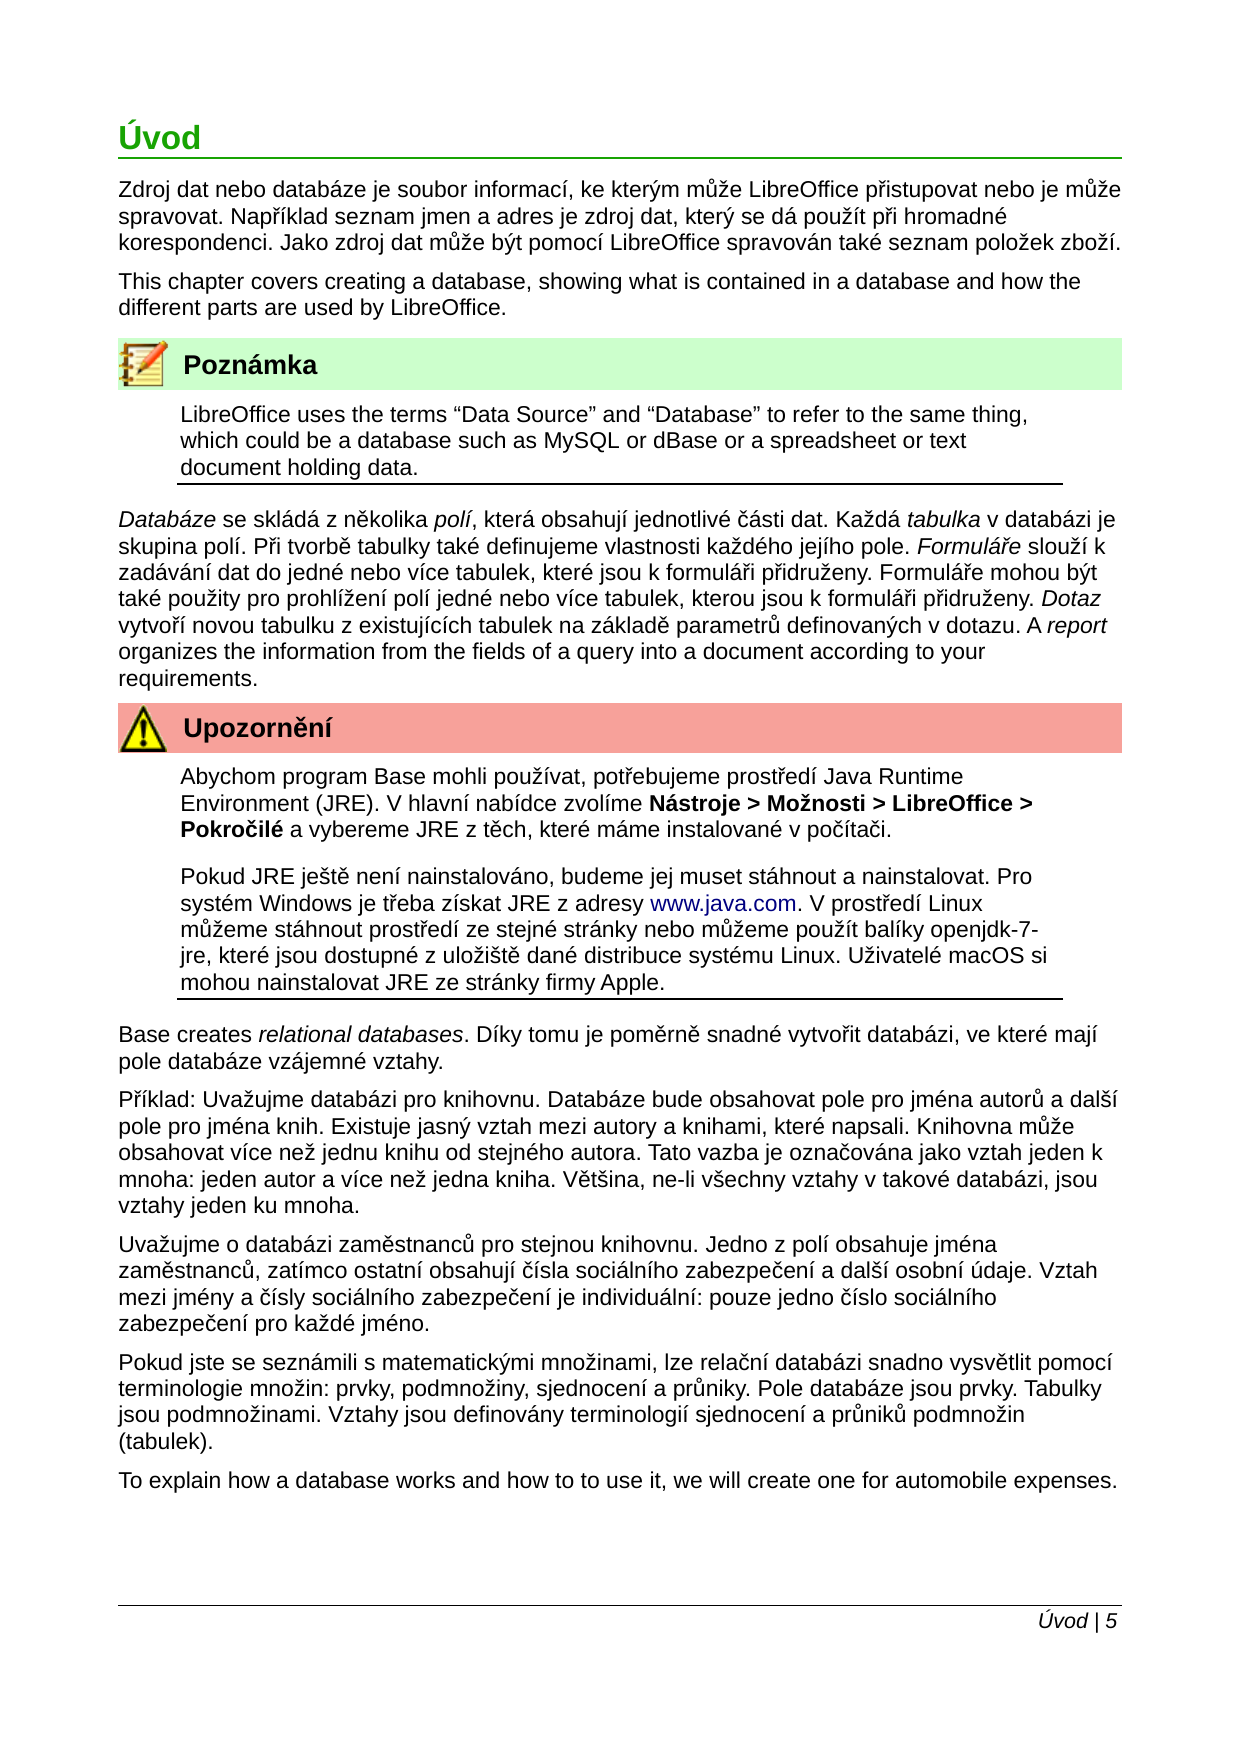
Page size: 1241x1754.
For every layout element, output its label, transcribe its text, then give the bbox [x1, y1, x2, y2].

text Databáze se skládá z několika polí, která obsahují jednotlivé části dat. Každá tabulka v databázi je skupina polí. Při tvorbě tabulky také definujeme vlastnosti každého jejího pole. Formuláře slouží k zadávání dat do jedné nebo více tabulek, které jsou k formuláři přidruženy. Formuláře mohou být také použity pro prohlížení polí jedné nebo více tabulek, kterou jsou k formuláři přidruženy. Dotaz vytvoří novou tabulku z existujících tabulek na základě parametrů definovaných v dotazu. A report organizes the information from the fields of a query into a document according to your requirements. [118, 506, 1122, 691]
text Pokud JRE ještě není nainstalováno, budeme jej muset stáhnout a nainstalovat. Pro systém Windows je třeba získat JRE z adresy www.java.com. V prostředí Linux můžeme stáhnout prostředí ze stejné stránky nebo můžeme použít balíky openjdk-7-jre, které jsou dostupné z uložiště dané distribuce systému Linux. Uživatelé macOS si mohou nainstalovat JRE ze stránky firmy Apple. [177, 860, 1063, 998]
subtitle Úvod [118, 118, 1122, 157]
text To explain how a database works and how to to use it, we will create one for automobile expenses. [118, 1467, 1122, 1493]
picture [119, 704, 167, 752]
picture [119, 339, 170, 390]
subtitle Poznámka [118, 338, 1122, 390]
text Uvažujme o databázi zaměstnanců pro stejnou knihovnu. Jedno z polí obsahuje jména zaměstnanců, zatímco ostatní obsahují čísla sociálního zabezpečení a další osobní údaje. Vztah mezi jmény a čísly sociálního zabezpečení je individuální: pouze jedno číslo sociálního zabezpečení pro každé jméno. [118, 1231, 1122, 1336]
subtitle Upozornění [118, 703, 1122, 753]
text Příklad: Uvažujme databázi pro knihovnu. Databáze bude obsahovat pole pro jména autorů a další pole pro jména knih. Existuje jasný vztah mezi autory a knihami, které napsali. Knihovna může obsahovat více než jednu knihu od stejného autora. Tato vazba je označována jako vztah jeden k mnoha: jeden autor a více než jedna kniha. Většina, ne-li všechny vztahy v takové databázi, jsou vztahy jeden ku mnoha. [118, 1086, 1122, 1218]
text This chapter covers creating a database, showing what is contained in a database and how the different parts are used by LibreOffice. [118, 268, 1122, 321]
text Pokud jste se seznámili s matematickými množinami, lze relační databázi snadno vysvětlit pomocí terminologie množin: prvky, podmnožiny, sjednocení a průniky. Pole databáze jsou prvky. Tabulky jsou podmnožinami. Vztahy jsou definovány terminologií sjednocení a průniků podmnožin (tabulek). [118, 1349, 1122, 1454]
text Zdroj dat nebo databáze je soubor informací, ke kterým může LibreOffice přistupovat nebo je může spravovat. Například seznam jmen a adres je zdroj dat, který se dá použít při hromadné korespondenci. Jako zdroj dat může být pomocí LibreOffice spravován také seznam položek zboží. [118, 176, 1122, 255]
text LibreOffice uses the terms “Data Source” and “Database” to refer to the same thing, which could be a database such as MySQL or dBase or a spreadsheet or text document holding data. [177, 398, 1063, 483]
text Base creates relational databases. Díky tomu je poměrně snadné vytvořit databázi, ve které mají pole databáze vzájemné vztahy. [118, 1021, 1122, 1074]
text Abychom program Base mohli používat, potřebujeme prostředí Java Runtime Environment (JRE). V hlavní nabídce zvolíme Nástroje > Možnosti > LibreOffice > Pokročilé a vybereme JRE z těch, které máme instalované v počítači. [177, 760, 1063, 842]
